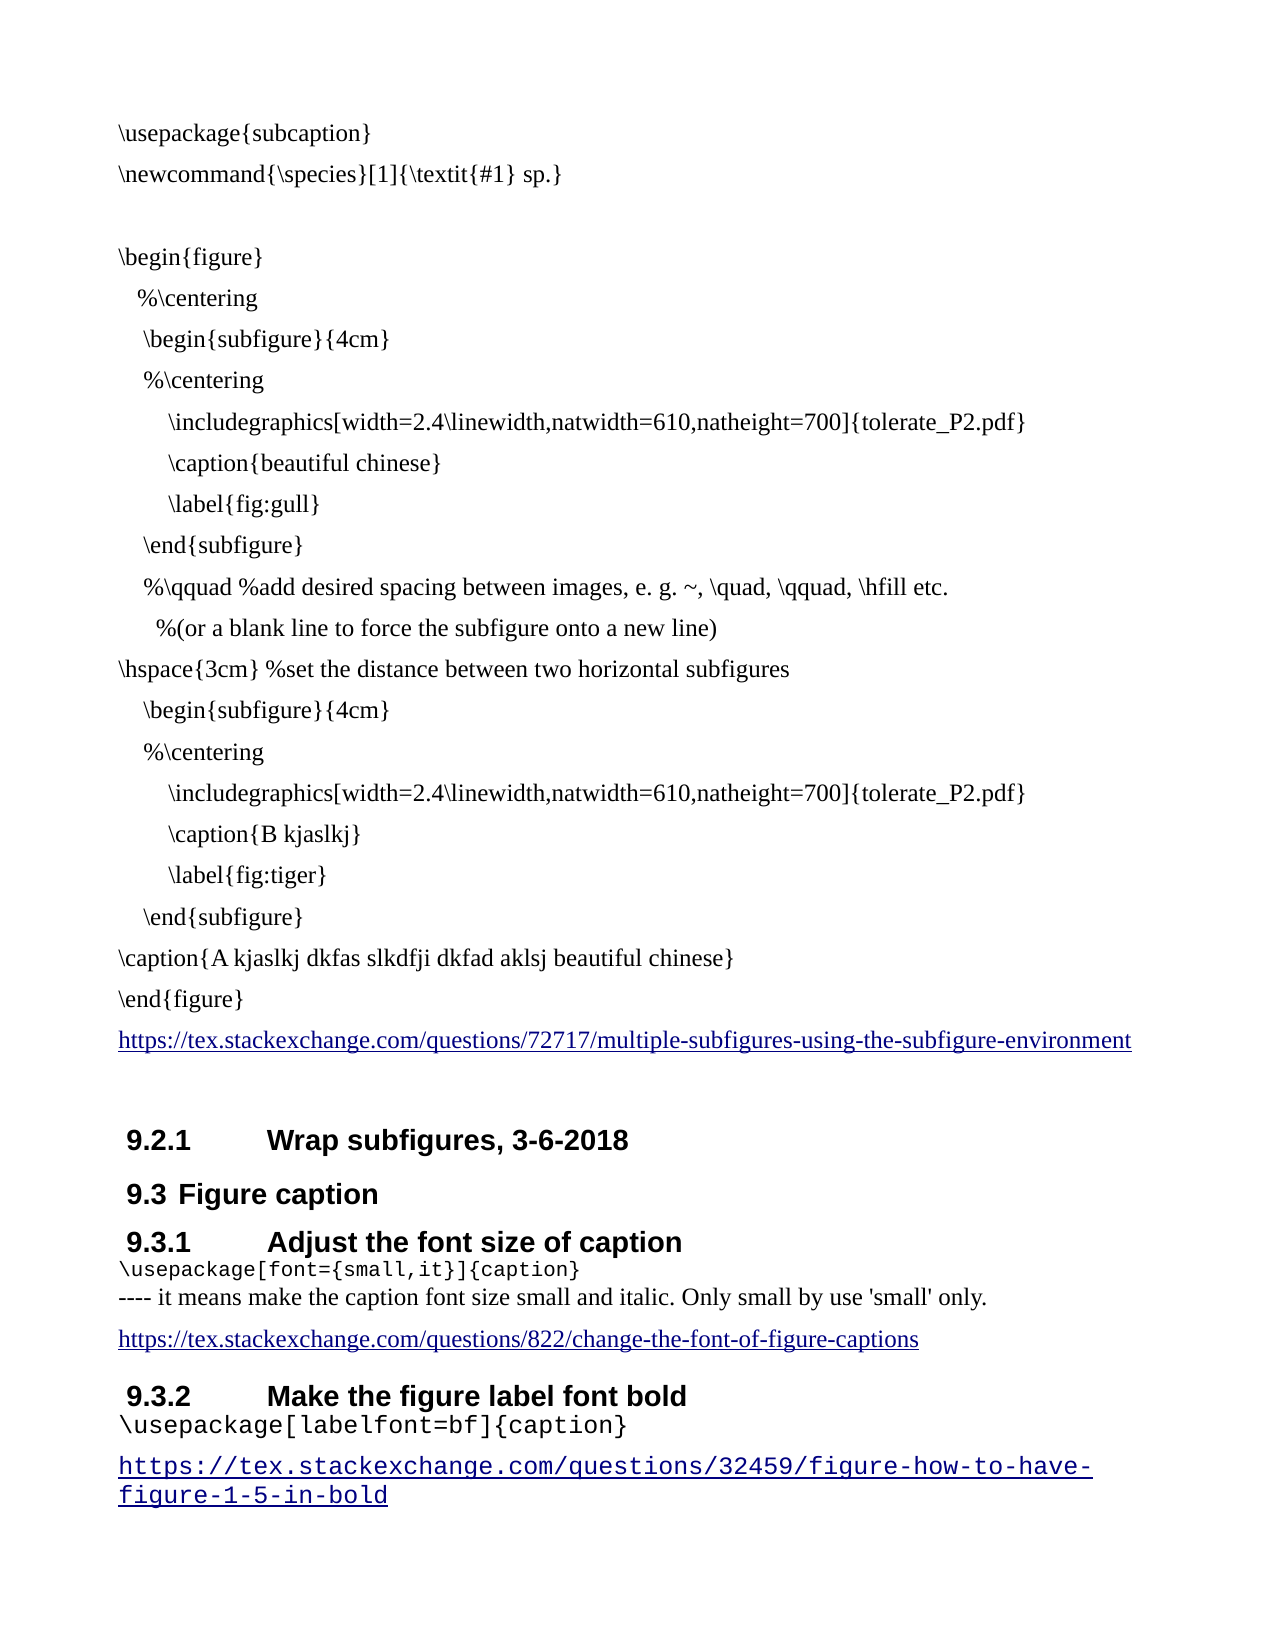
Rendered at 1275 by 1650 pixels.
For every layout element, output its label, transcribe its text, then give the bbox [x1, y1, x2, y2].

subtitle Wrap subfigures, 3-6-2018 [118, 1123, 1157, 1156]
text \label{fig:tiger} [118, 861, 1157, 889]
text \caption{B kjaslkj} [118, 819, 1157, 848]
text \usepackage{subcaption} [118, 118, 1157, 147]
text \caption{beautiful chinese} [118, 448, 1157, 477]
text %\centering [118, 366, 1157, 394]
text \end{figure} [118, 984, 1157, 1013]
text %\qquad %add desired spacing between images, e. g. ~, \quad, \qquad, \hfill etc. [118, 572, 1157, 601]
text \end{subfigure} [118, 902, 1157, 931]
text \hspace{3cm} %set the distance between two horizontal subfigures [118, 654, 1157, 683]
subtitle Make the figure label font bold [118, 1379, 1157, 1413]
text \includegraphics[width=2.4\linewidth,natwidth=610,natheight=700]{tolerate_P2.pdf} [118, 407, 1157, 436]
text \usepackage[labelfont=bf]{caption} [118, 1413, 1157, 1441]
text \begin{subfigure}{4cm} [118, 696, 1157, 724]
text https://tex.stackexchange.com/questions/72717/multiple-subfigures-using-the-subfigure-environment [118, 1026, 1157, 1054]
text https://tex.stackexchange.com/questions/32459/figure-how-to-have-figure-1-5-in-bold [118, 1454, 1157, 1511]
text \end{subfigure} [118, 531, 1157, 559]
text %\centering [118, 737, 1157, 766]
text \usepackage[font={small,it}]{caption} [118, 1259, 1157, 1282]
subtitle Adjust the font size of caption [118, 1225, 1157, 1259]
text %(or a blank line to force the subfigure onto a new line) [118, 613, 1157, 642]
text %\centering [118, 283, 1157, 312]
text \label{fig:gull} [118, 489, 1157, 518]
text \caption{A kjaslkj dkfas slkdfji dkfad aklsj beautiful chinese} [118, 943, 1157, 972]
text https://tex.stackexchange.com/questions/822/change-the-font-of-figure-captions [118, 1324, 1157, 1352]
text \begin{figure} [118, 242, 1157, 271]
subtitle Figure caption [118, 1177, 1157, 1211]
text \includegraphics[width=2.4\linewidth,natwidth=610,natheight=700]{tolerate_P2.pdf} [118, 778, 1157, 807]
text \newcommand{\species}[1]{\textit{#1} sp.} [118, 159, 1157, 188]
text ---- it means make the caption font size small and italic. Only small by use 'small' only. [118, 1282, 1157, 1311]
text \begin{subfigure}{4cm} [118, 324, 1157, 353]
